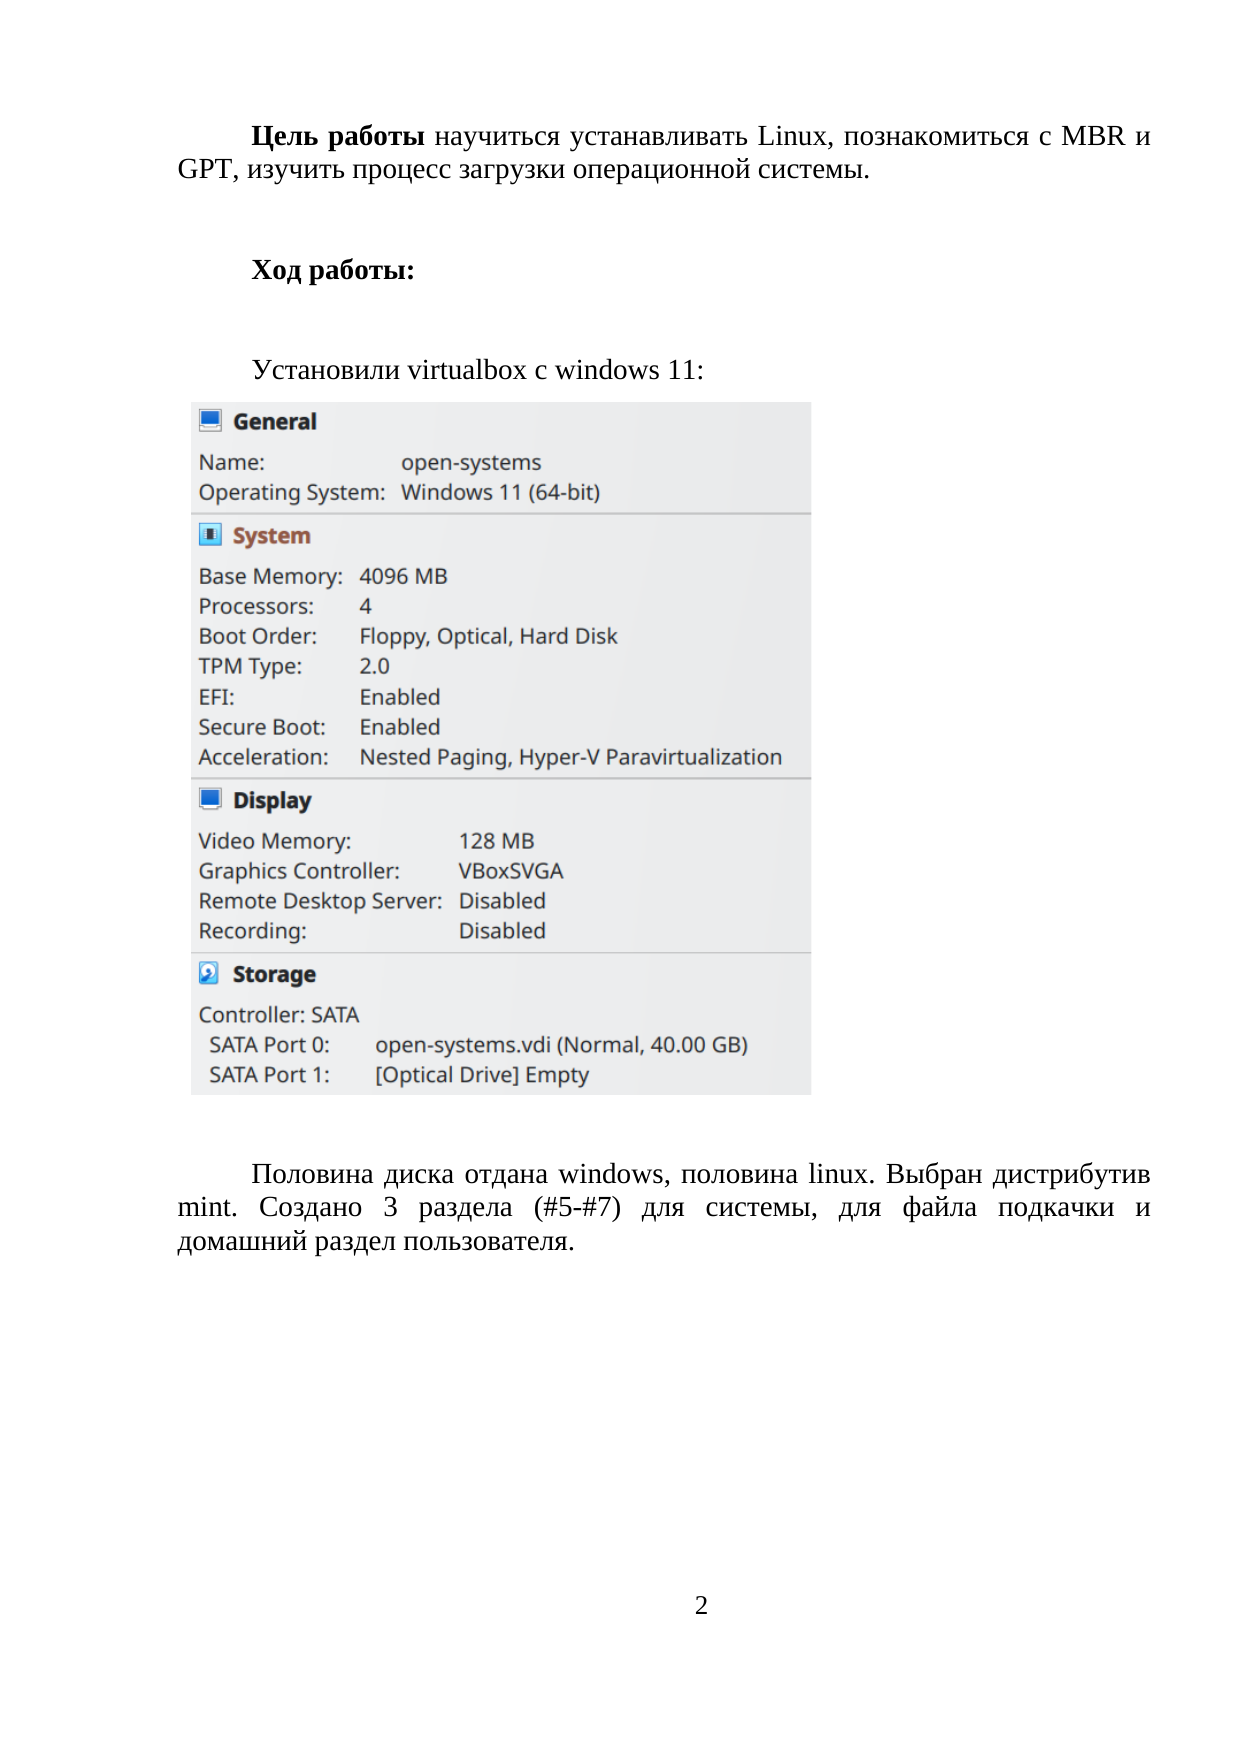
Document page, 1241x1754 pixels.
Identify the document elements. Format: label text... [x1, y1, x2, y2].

text Установили virtualbox с windows 11: [177, 352, 1152, 386]
text Цель работы научиться устанавливать Linux, познакомиться с MBR и GPT, изучить процесс загрузки операционной системы. [177, 118, 1152, 185]
picture [191, 402, 812, 1095]
text Ход работы: [177, 252, 1152, 286]
text Половина диска отдана windows, половина linux. Выбран дистрибутив mint. Создано 3 раздела (#5-#7) для системы, для файла подкачки и домашний раздел пользователя. [177, 1156, 1152, 1256]
